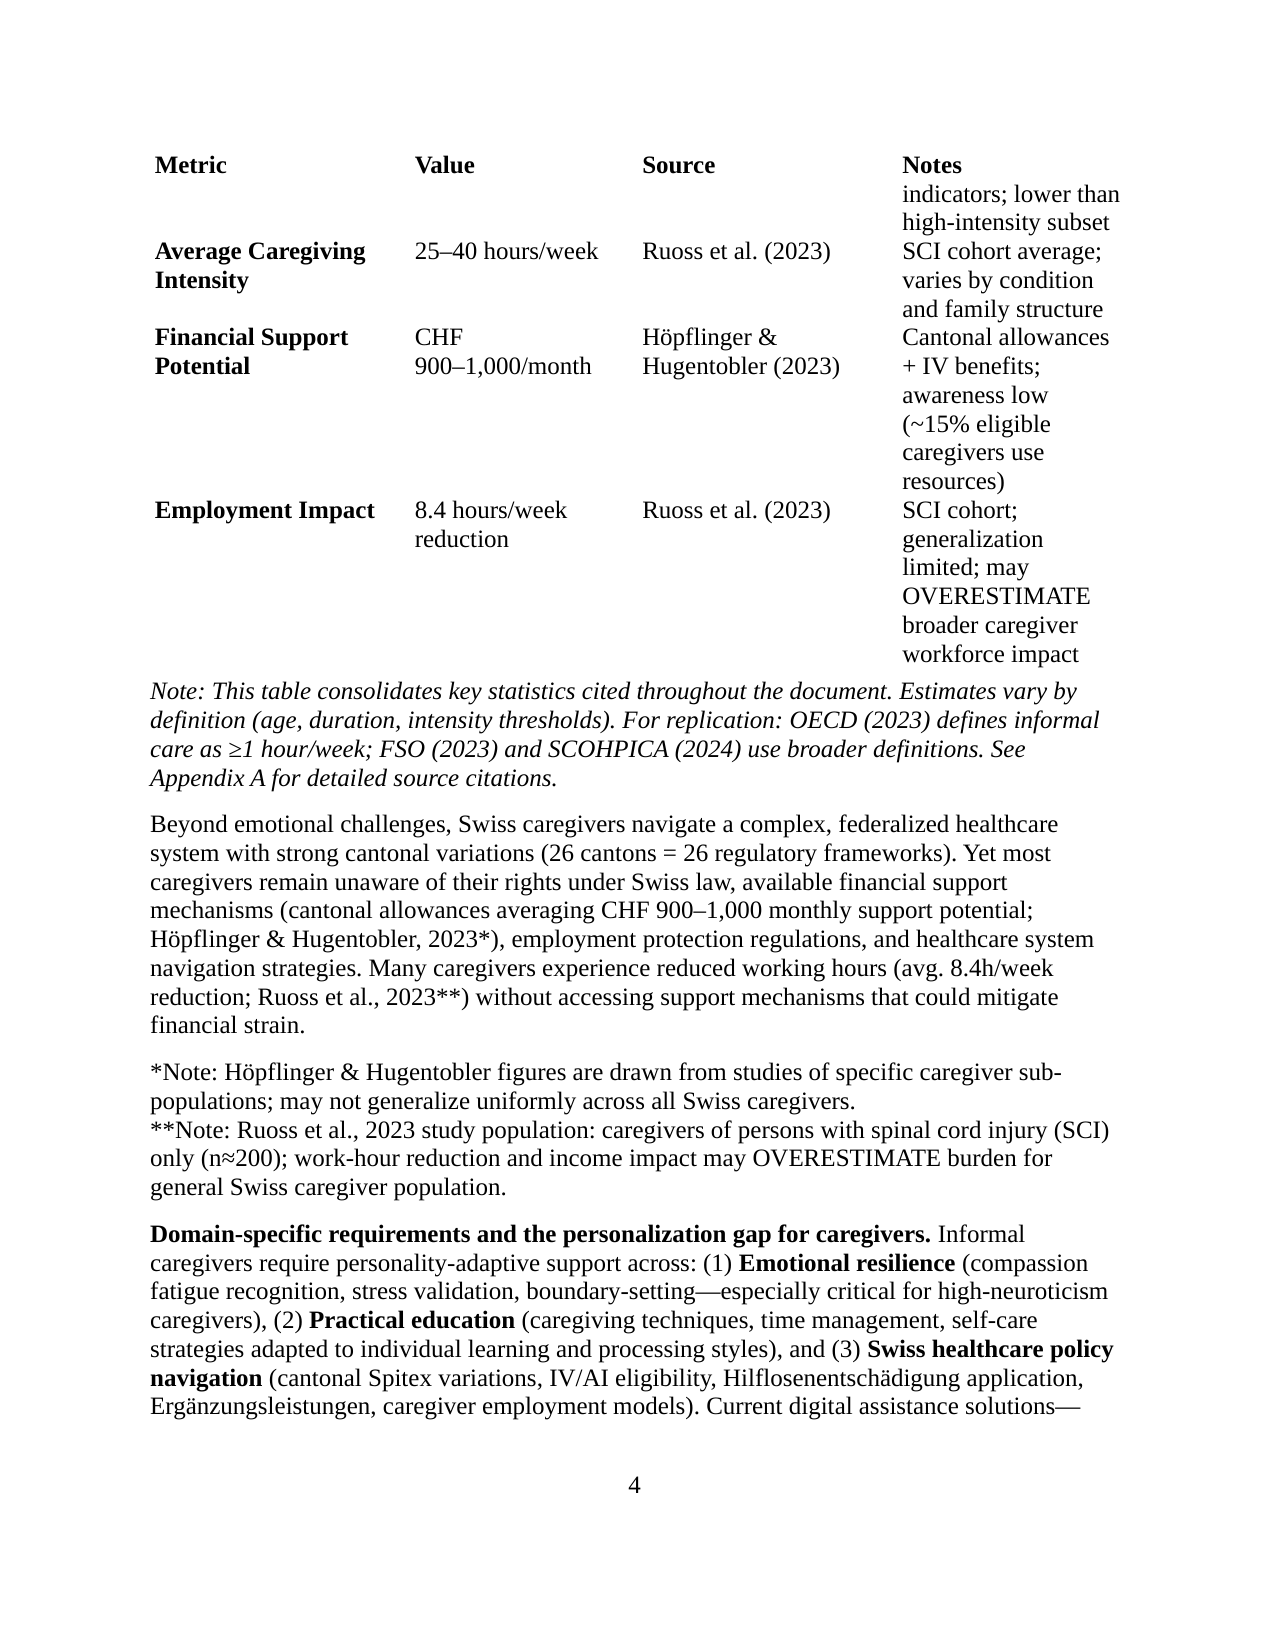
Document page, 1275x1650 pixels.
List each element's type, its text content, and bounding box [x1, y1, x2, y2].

text *Note: Höpflinger & Hugentobler figures are drawn from studies of specific caregiver sub-populations; may not generalize uniformly across all Swiss caregivers. **Note: Ruoss et al., 2023 study population: caregivers of persons with spinal cord injury (SCI) only (n≈200); work-hour reduction and income impact may OVERESTIMATE burden for general Swiss caregiver population. [150, 1057, 1125, 1201]
text Beyond emotional challenges, Swiss caregivers navigate a complex, federalized healthcare system with strong cantonal variations (26 cantons = 26 regulatory frameworks). Yet most caregivers remain unaware of their rights under Swiss law, available financial support mechanisms (cantonal allowances averaging CHF 900–1,000 monthly support potential; Höpflinger & Hugentobler, 2023*), employment protection regulations, and healthcare system navigation strategies. Many caregivers experience reduced working hours (avg. 8.4h/week reduction; Ruoss et al., 2023**) without accessing support mechanisms that could mitigate financial strain. [150, 809, 1125, 1039]
table_cell 8.4 hours/week reduction [410, 495, 637, 667]
table_cell Financial Support Potential [150, 323, 410, 495]
table_cell [150, 179, 410, 236]
table_cell Ruoss et al. (2023) [638, 236, 897, 322]
table_cell Employment Impact [150, 495, 410, 667]
table_cell SCI cohort; generalization limited; may OVERESTIMATE broader caregiver workforce impact [898, 495, 1125, 667]
table_cell [638, 179, 897, 236]
text Domain-specific requirements and the personalization gap for caregivers. Informal caregivers require personality-adaptive support across: (1) Emotional resilience (compassion fatigue recognition, stress validation, boundary-setting—especially critical for high-neuroticism caregivers), (2) Practical education (caregiving techniques, time management, self-care strategies adapted to individual learning and processing styles), and (3) Swiss healthcare policy navigation (cantonal Spitex variations, IV/AI eligibility, Hilflosenentschädigung application, Ergänzungsleistungen, caregiver employment models). Current digital assistance solutions— [150, 1219, 1125, 1420]
table_header Notes [898, 150, 1125, 179]
table_cell indicators; lower than high-intensity subset [898, 179, 1125, 236]
table_cell CHF 900–1,000/month [410, 323, 637, 495]
table_cell Ruoss et al. (2023) [638, 495, 897, 667]
table_cell Höpflinger & Hugentobler (2023) [638, 323, 897, 495]
table_cell Cantonal allowances + IV benefits; awareness low (~15% eligible caregivers use resources) [898, 323, 1125, 495]
table_cell [410, 179, 637, 236]
table_header Source [638, 150, 897, 179]
table_header Value [410, 150, 637, 179]
table_header Metric [150, 150, 410, 179]
table_cell SCI cohort average; varies by condition and family structure [898, 236, 1125, 322]
table_cell Average Caregiving Intensity [150, 236, 410, 322]
text Note: This table consolidates key statistics cited throughout the document. Estimates vary by definition (age, duration, intensity thresholds). For replication: OECD (2023) defines informal care as ≥1 hour/week; FSO (2023) and SCOHPICA (2024) use broader definitions. See Appendix A for detailed source citations. [150, 676, 1125, 791]
table_cell 25–40 hours/week [410, 236, 637, 322]
